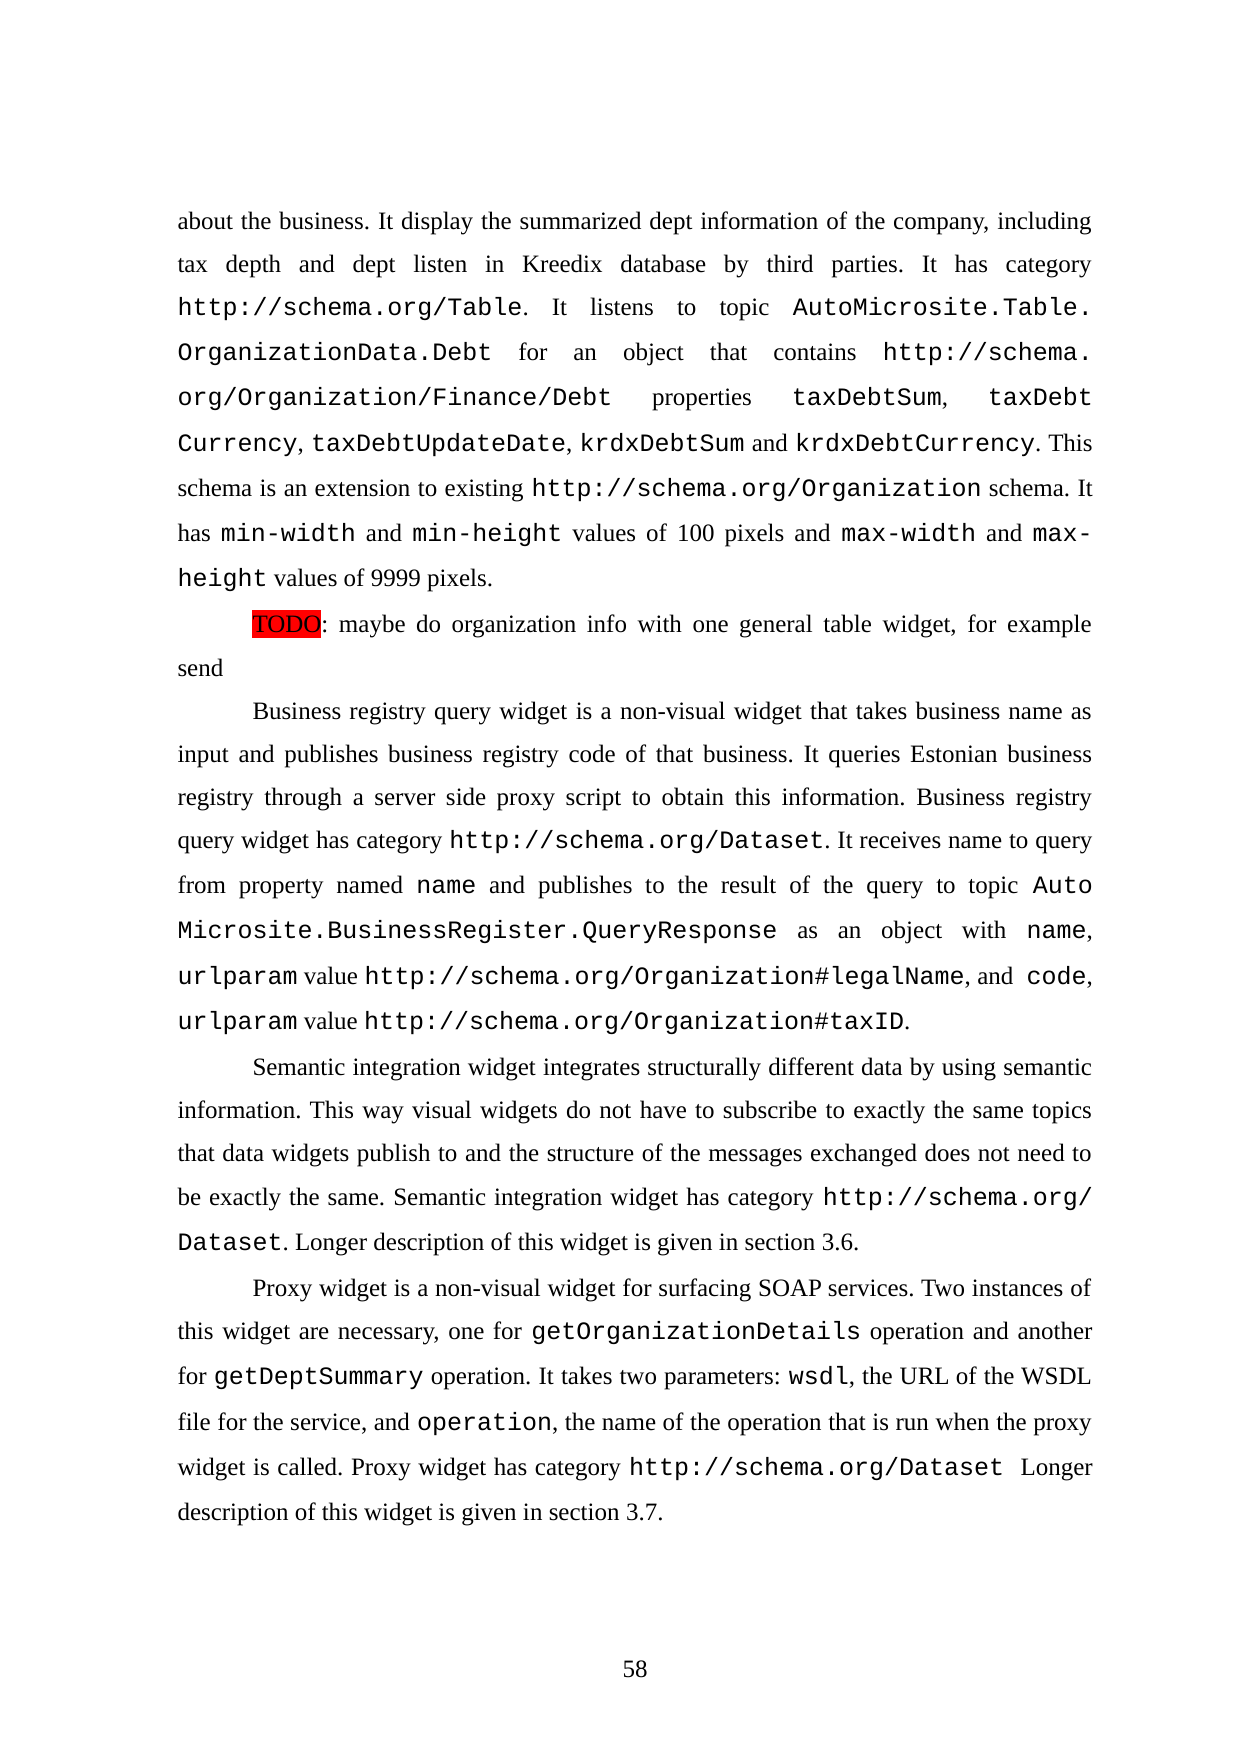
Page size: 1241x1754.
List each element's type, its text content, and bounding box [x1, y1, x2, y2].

text Semantic integration widget integrates structurally different data by using semantic information. This way visual widgets do not have to subscribe to exactly the same topics that data widgets publish to and the structure of the messages exchanged does not need to be exactly the same. Semantic integration widget has category http://schema.org/ Dataset. Longer description of this widget is given in section 3.6. [177, 1052, 1093, 1258]
text Proxy widget is a non-visual widget for surfacing SOAP services. Two instances of this widget are necessary, one for getOrganizationDetails operation and another for getDeptSummary operation. It takes two parameters: wsdl, the URL of the WSDL file for the service, and operation, the name of the operation that is run when the proxy widget is called. Proxy widget has category http://schema.org/Dataset Longer description of this widget is given in section 3.7. [177, 1273, 1093, 1526]
text about the business. It display the summarized dept information of the company, including tax depth and dept listen in Kreedix database by third parties. It has category http://schema.org/Table. It listens to topic AutoMicrosite.Table. OrganizationData.Debt for an object that contains http://schema. org/Organization/Finance/Debt properties taxDebtSum, taxDebt Currency, taxDebtUpdateDate, krdxDebtSum and krdxDebtCurrency. This schema is an extension to existing http://schema.org/Organization schema. It has min-width and min-height values of 100 pixels and max-width and max-height values of 9999 pixels. [177, 206, 1093, 594]
text Business registry query widget is a non-visual widget that takes business name as input and publishes business registry code of that business. It queries Estonian business registry through a server side proxy script to obtain this information. Business registry query widget has category http://schema.org/Dataset. It receives name to query from property named name and publishes to the result of the query to topic Auto Microsite.BusinessRegister.QueryResponse as an object with name, urlparam value http://schema.org/Organization#legalName, and code, urlparam value http://schema.org/Organization#taxID. [177, 696, 1093, 1037]
text TODO: maybe do organization info with one general table widget, for example send [177, 609, 1093, 681]
